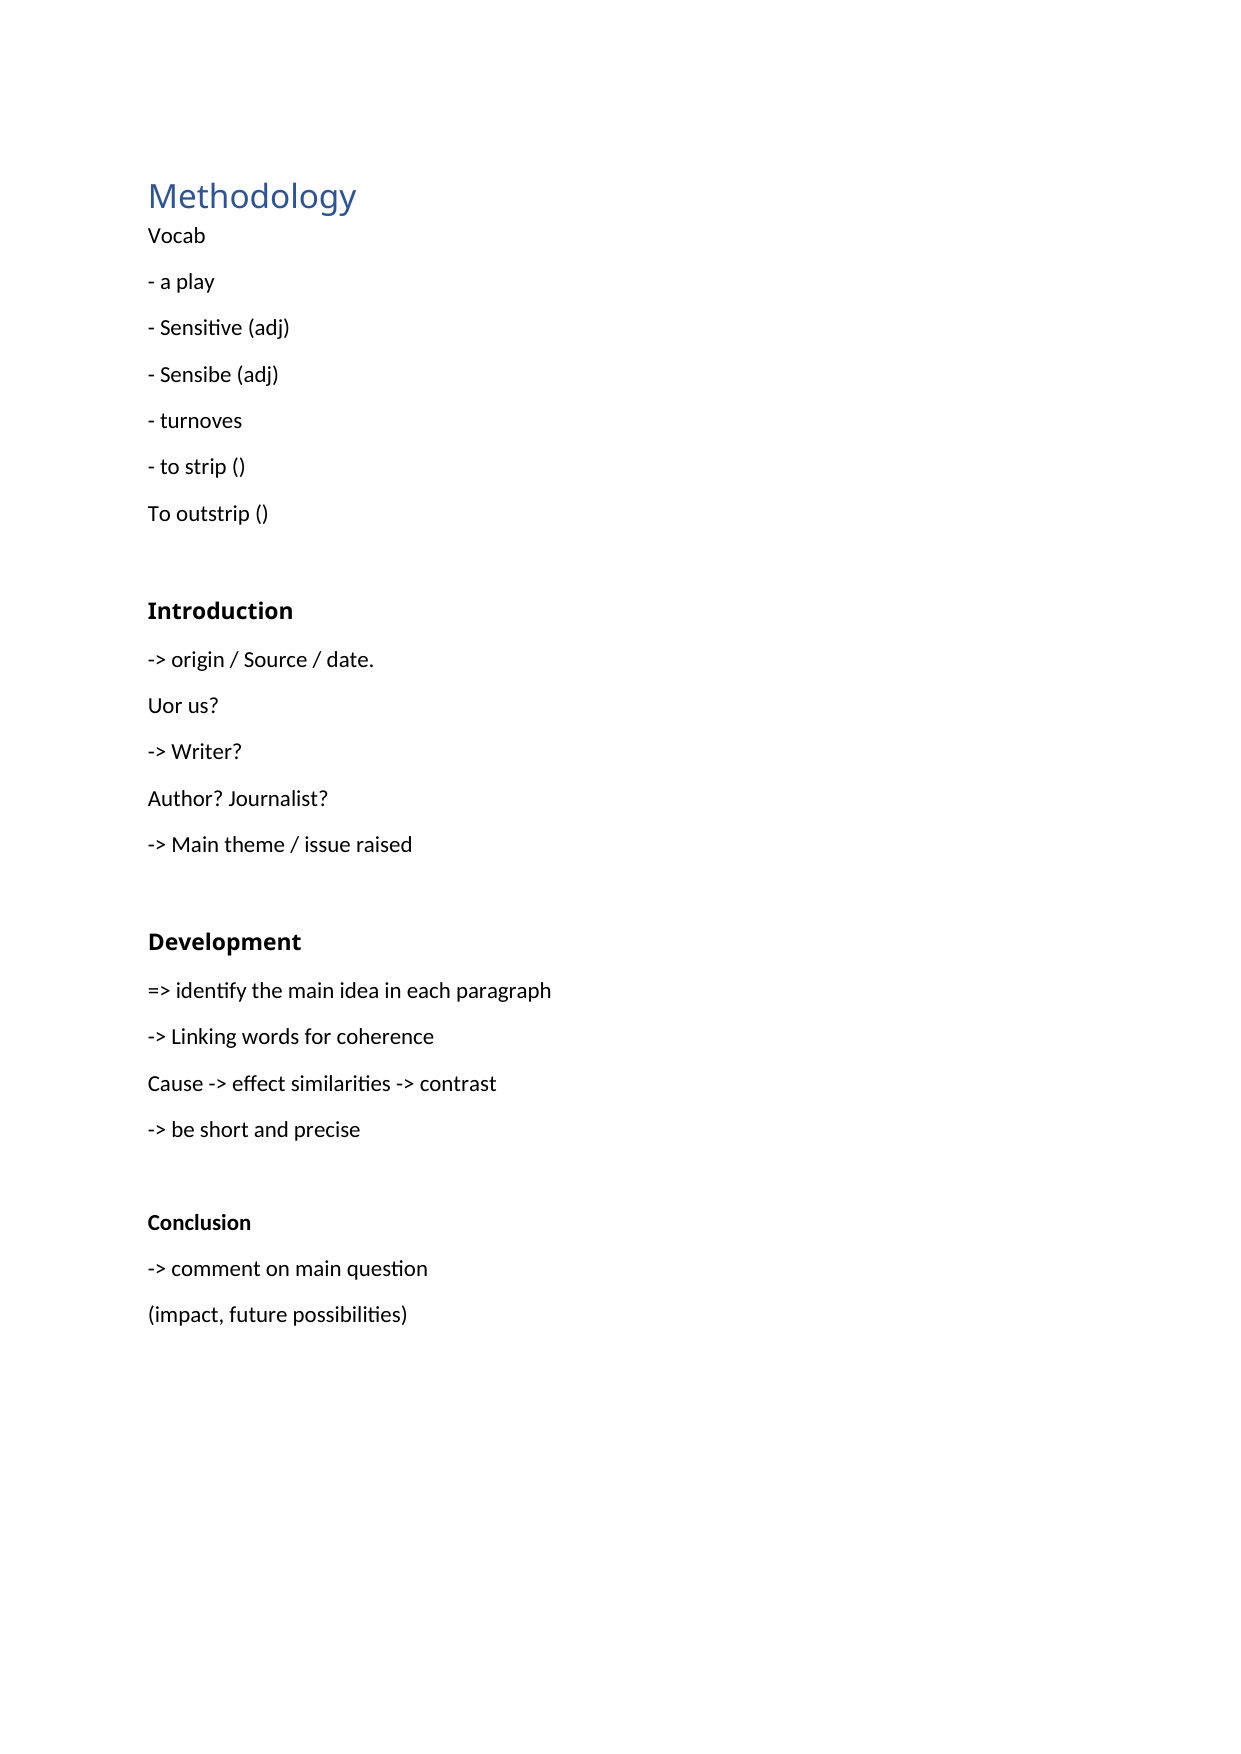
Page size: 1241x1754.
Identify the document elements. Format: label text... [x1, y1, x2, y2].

text - ﻿﻿a play [148, 267, 1093, 295]
text -> Linking words for coherence [148, 1022, 1093, 1051]
text - ﻿﻿Sensitive (adj) [148, 313, 1093, 341]
text -> origin / Source / date. [148, 645, 1093, 673]
text Vocab [148, 221, 1093, 249]
text - ﻿﻿Sensibe (adj) [148, 360, 1093, 388]
text -> Writer? [148, 737, 1093, 766]
text -> Main theme / issue raised [148, 830, 1093, 858]
text Conclusion [148, 1208, 1093, 1236]
text => identify the main idea in each paragraph [148, 976, 1093, 1004]
text Development [148, 926, 1093, 958]
text Introduction [148, 595, 1093, 626]
text -> comment on main question [148, 1254, 1093, 1282]
text Cause -> effect similarities -> contrast [148, 1069, 1093, 1097]
text - ﻿﻿to strip () [148, 452, 1093, 481]
text -> be short and precise [148, 1115, 1093, 1143]
text Uor us? [148, 691, 1093, 719]
text (impact, future possibilities) [148, 1301, 1093, 1329]
text Author? Journalist? [148, 784, 1093, 812]
subtitle Methodology [148, 173, 1093, 218]
text To outstrip () [148, 499, 1093, 527]
text - ﻿﻿turnoves [148, 406, 1093, 434]
